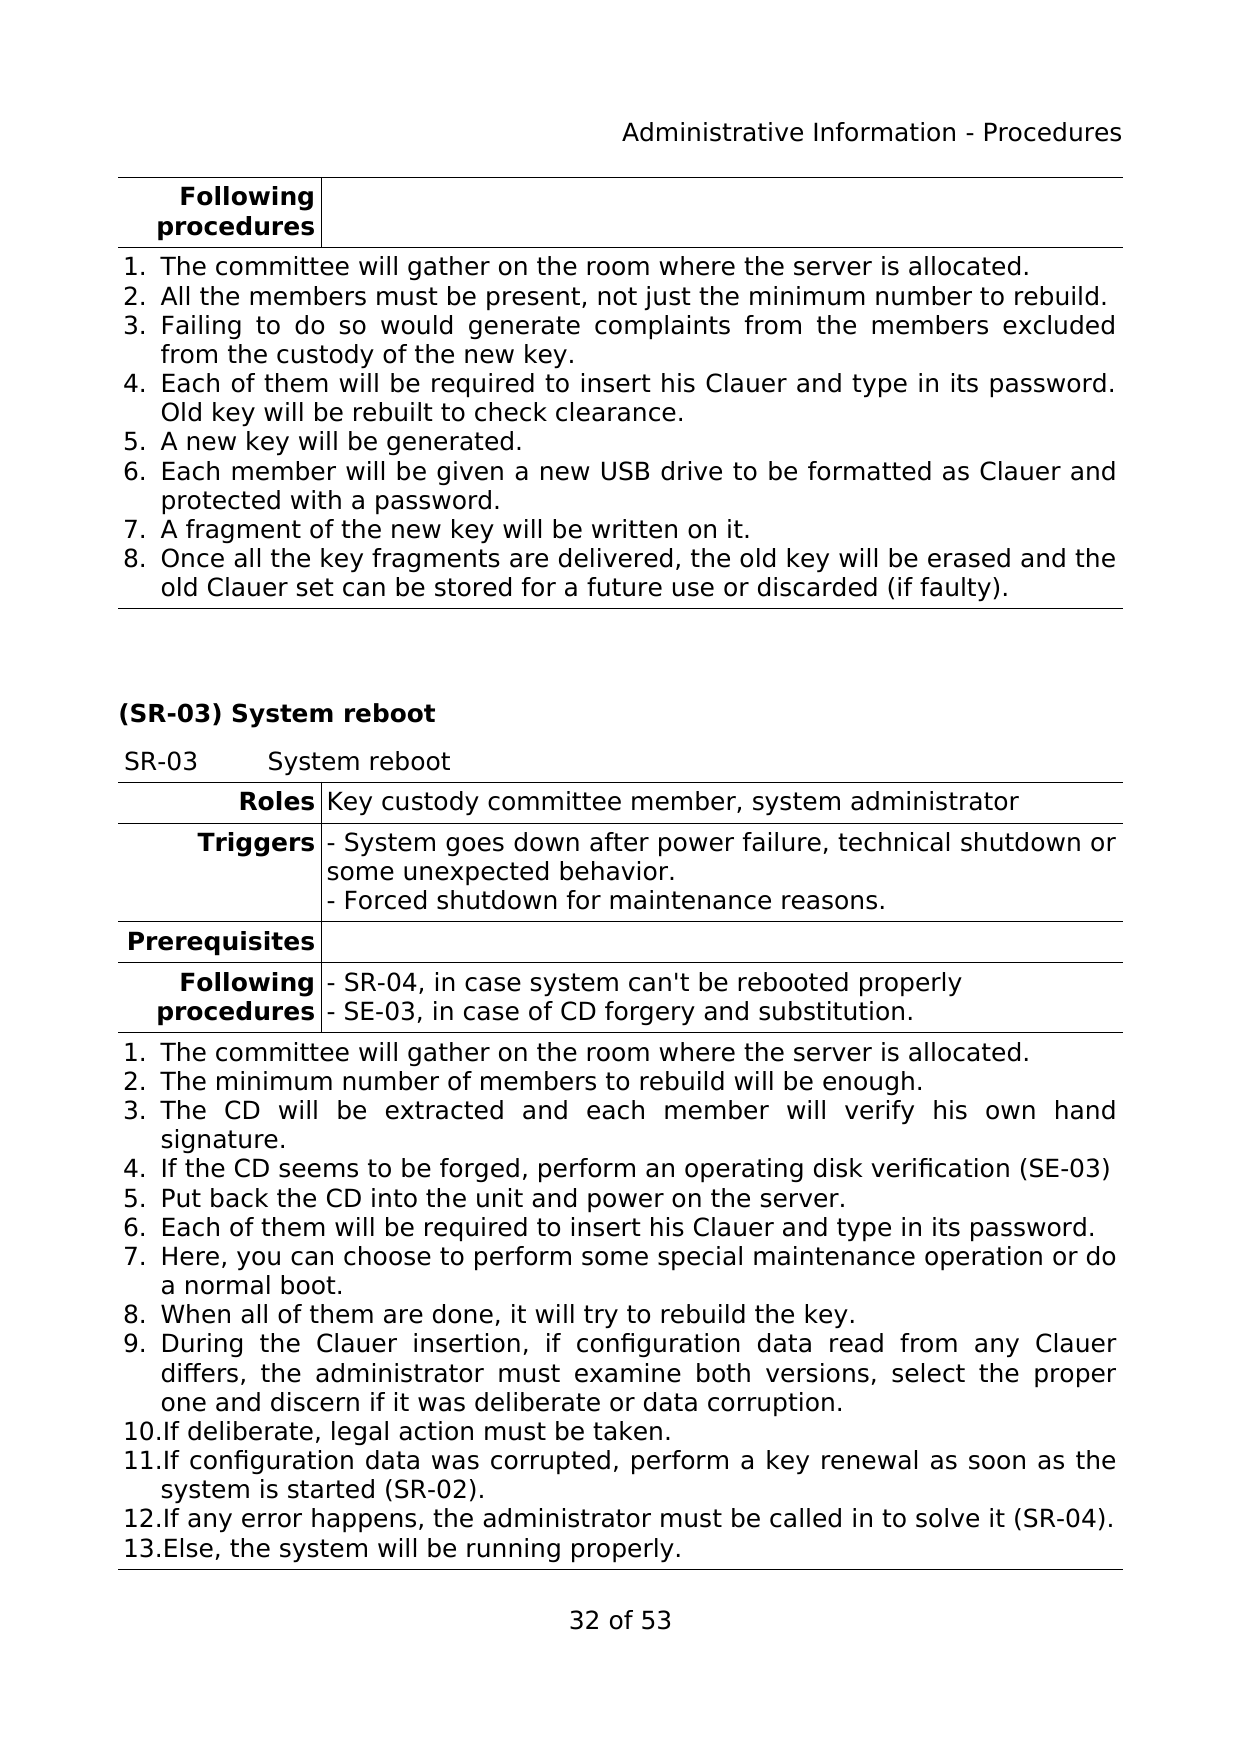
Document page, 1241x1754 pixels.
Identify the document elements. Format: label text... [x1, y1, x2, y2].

table_cell [322, 922, 1122, 962]
table_cell The committee will gather on the room where the server is allocated. All the members must be present, not just the minimum number to rebuild. Failing to do so would generate complaints from the members excluded from the custody of the new key. Each of them will be required to insert his Clauer and type in its password. Old key will be rebuilt to check clearance. A new key will be generated. Each member will be given a new USB drive to be formatted as Clauer and protected with a password. A fragment of the new key will be written on it. Once all the key fragments are delivered, the old key will be erased and the old Clauer set can be stored for a future use or discarded (if faulty). [118, 248, 1122, 608]
table_cell Prerequisites [118, 922, 321, 962]
table_header SR-03 [118, 741, 262, 782]
table_cell Roles [118, 783, 321, 822]
table_cell Triggers [118, 824, 321, 921]
table_cell Following procedures [118, 963, 321, 1032]
table_cell - SR-04, in case system can't be rebooted properly - SE-03, in case of CD forgery and substitution. [322, 963, 1122, 1032]
subtitle (SR-03) System reboot [118, 700, 1122, 728]
table_cell Following procedures [118, 178, 321, 247]
table_cell The committee will gather on the room where the server is allocated. The minimum number of members to rebuild will be enough. The CD will be extracted and each member will verify his own hand signature. If the CD seems to be forged, perform an operating disk verification (SE-03) Put back the CD into the unit and power on the server. Each of them will be required to insert his Clauer and type in its password. Here, you can choose to perform some special maintenance operation or do a normal boot. When all of them are done, it will try to rebuild the key. During the Clauer insertion, if configuration data read from any Clauer differs, the administrator must examine both versions, select the proper one and discern if it was deliberate or data corruption. If deliberate, legal action must be taken. If configuration data was corrupted, perform a key renewal as soon as the system is started (SR-02). If any error happens, the administrator must be called in to solve it (SR-04). Else, the system will be running properly. [118, 1033, 1122, 1569]
table_cell Key custody committee member, system administrator [322, 783, 1122, 822]
table_cell [322, 178, 1122, 247]
table_header System reboot [262, 741, 1122, 782]
table_cell - System goes down after power failure, technical shutdown or some unexpected behavior. - Forced shutdown for maintenance reasons. [322, 824, 1122, 921]
